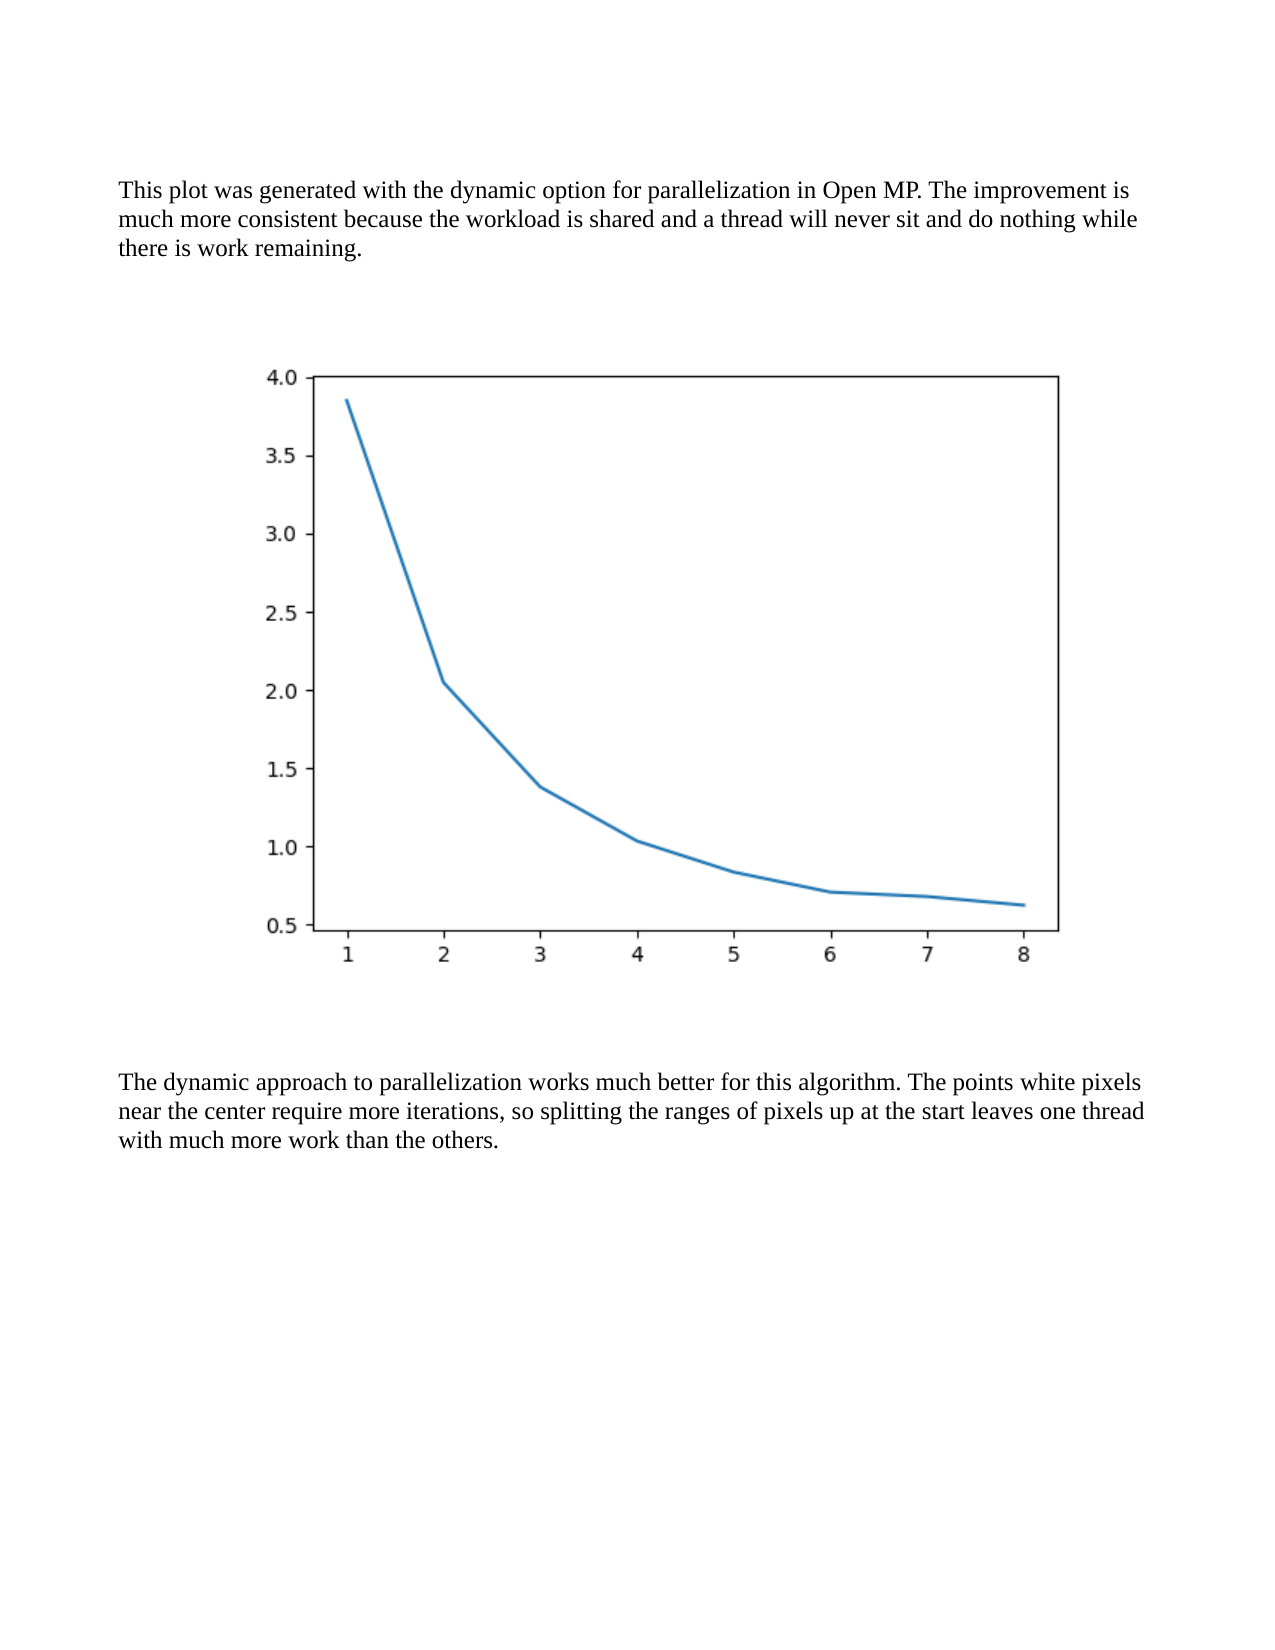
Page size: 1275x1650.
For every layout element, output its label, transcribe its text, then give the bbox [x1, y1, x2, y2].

text The dynamic approach to parallelization works much better for this algorithm. The points white pixels near the center require more iterations, so splitting the ranges of pixels up at the start leaves one thread with much more work than the others. [118, 1067, 1157, 1153]
picture [193, 289, 1153, 1010]
text This plot was generated with the dynamic option for parallelization in Open MP. The improvement is much more consistent because the workload is shared and a thread will never sit and do nothing while there is work remaining. [118, 176, 1157, 262]
